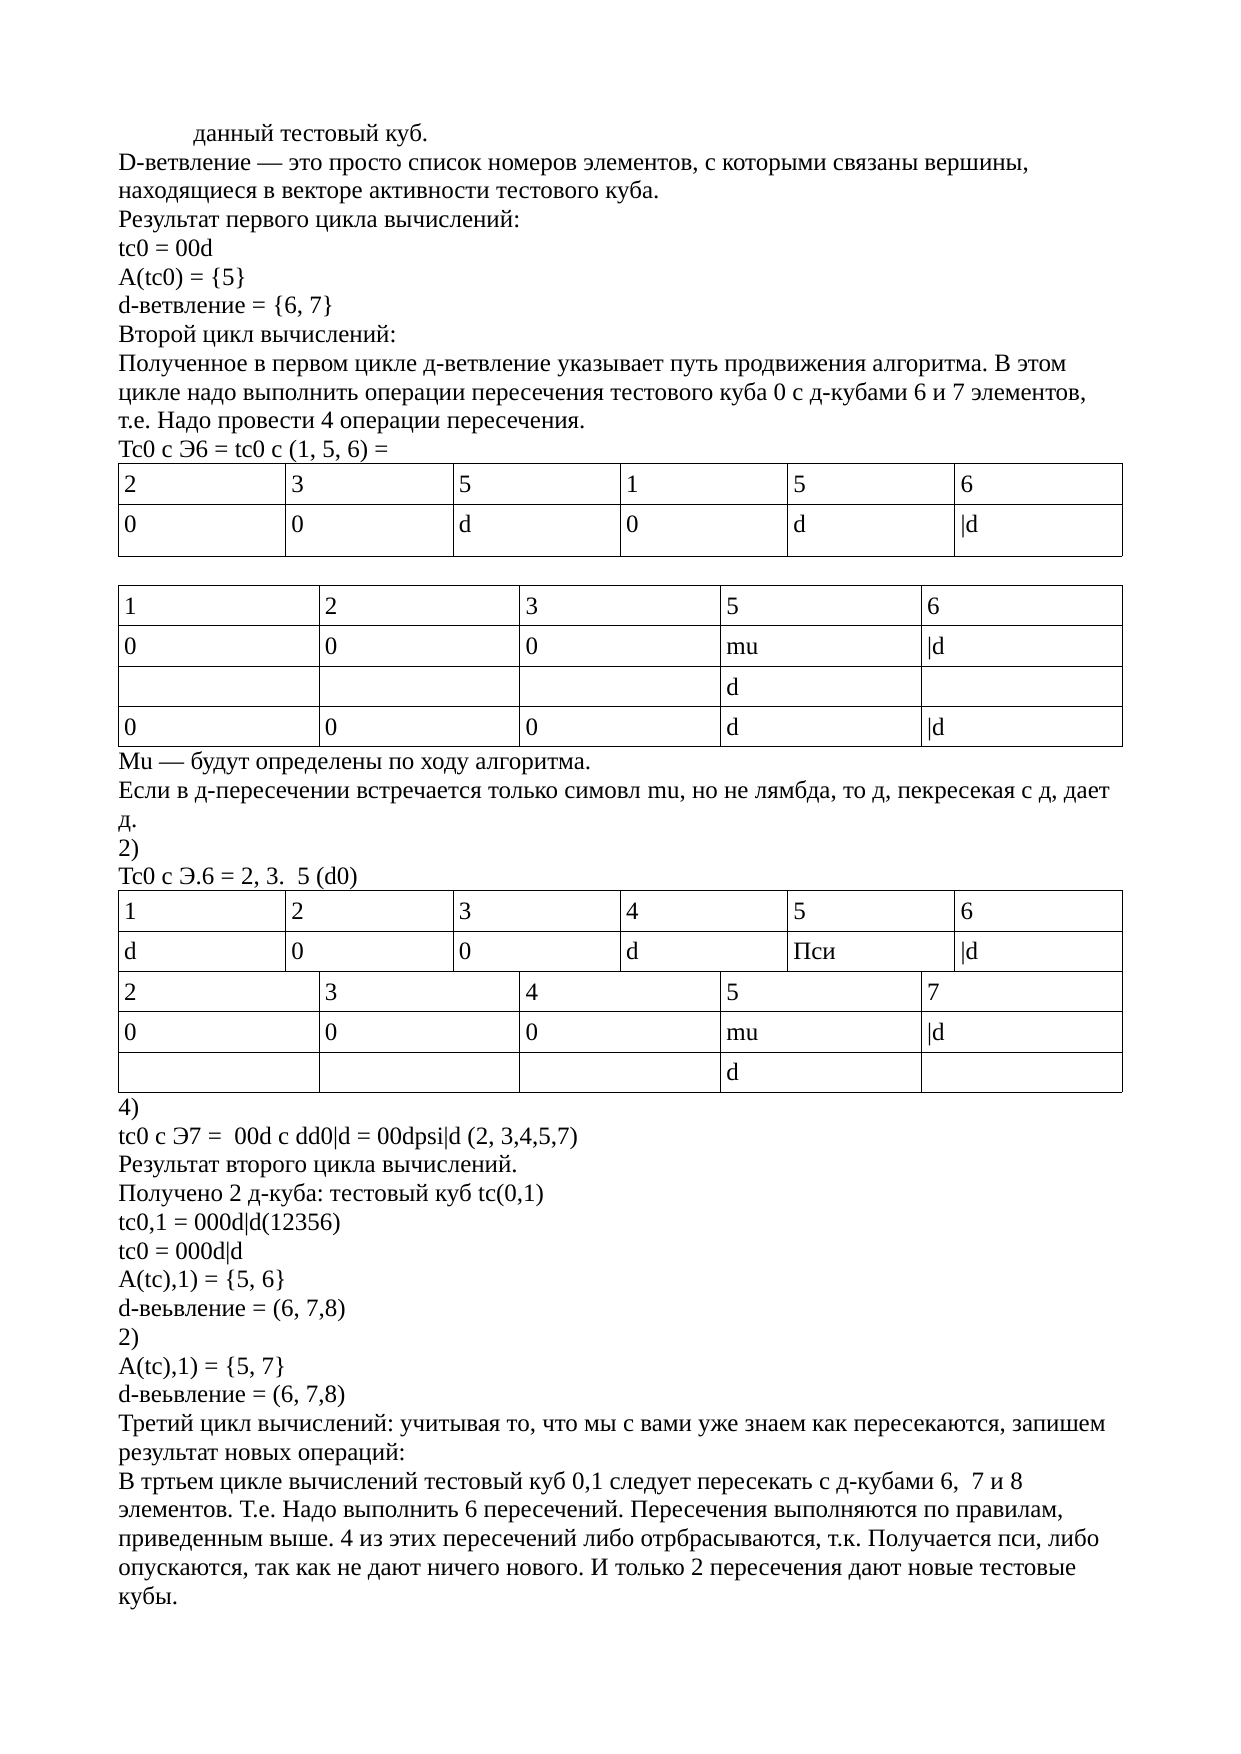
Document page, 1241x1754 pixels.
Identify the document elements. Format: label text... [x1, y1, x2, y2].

text Второй цикл вычислений: [118, 319, 1122, 348]
table_cell d [721, 1053, 921, 1092]
table_header 5 [721, 586, 921, 625]
table_cell |d [922, 626, 1122, 666]
table_cell 0 [454, 932, 620, 971]
table_header 1 [119, 586, 319, 625]
table_cell Пси [788, 932, 954, 971]
text Полученное в первом цикле д-ветвление указывает путь продвижения алгоритма. В этом цикле надо выполнить операции пересечения тестового куба 0 с д-кубами 6 и 7 элементов, т.е. Надо провести 4 операции пересечения. [118, 348, 1122, 434]
text d-веьвление = (6, 7,8) [118, 1379, 1122, 1408]
table_header 6 [955, 464, 1122, 503]
table_header 5 [454, 464, 620, 503]
text В тртьем цикле вычислений тестовый куб 0,1 следует пересекать с д-кубами 6, 7 и 8 элементов. Т.е. Надо выполнить 6 пересечений. Пересечения выполняются по правилам, приведенным выше. 4 из этих пересечений либо отрбрасываются, т.к. Получается пси, либо опускаются, так как не дают ничего нового. И только 2 пересечения дают новые тестовые кубы. [118, 1466, 1122, 1609]
table_header 3 [520, 586, 720, 625]
table_cell d [721, 667, 921, 706]
table_cell [119, 667, 319, 706]
text Получено 2 д-куба: тестовый куб tc(0,1) [118, 1178, 1122, 1207]
table_cell |d [955, 505, 1122, 556]
table_header 2 [119, 464, 285, 503]
table_header 1 [119, 891, 285, 931]
table_header 2 [320, 586, 519, 625]
table_cell mu [721, 626, 921, 666]
table_header 2 [286, 891, 453, 931]
table_header 4 [621, 891, 787, 931]
text A(tc),1) = {5, 7} [118, 1351, 1122, 1379]
table_cell [119, 1053, 319, 1092]
table_cell |d [922, 1012, 1122, 1052]
list данный тестовый куб. [156, 118, 1122, 147]
table_cell 0 [119, 505, 285, 556]
table_cell 0 [621, 505, 787, 556]
table_header 3 [286, 464, 453, 503]
table_cell 0 [286, 932, 453, 971]
table_cell 0 [119, 626, 319, 666]
text tc0 c Э7 = 00d c dd0|d = 00dpsi|d (2, 3,4,5,7) [118, 1121, 1122, 1149]
table_header 3 [454, 891, 620, 931]
text tc0 = 000d|d [118, 1236, 1122, 1264]
text Tc0 c Э.6 = 2, 3. 5 (d0) [118, 861, 1122, 890]
table_cell d [621, 932, 787, 971]
table_cell |d [922, 707, 1122, 746]
table_cell [320, 667, 519, 706]
table_cell 0 [119, 1012, 319, 1052]
table_header 6 [922, 586, 1122, 625]
table_cell [320, 1053, 519, 1092]
table_cell 0 [119, 707, 319, 746]
table_header 1 [621, 464, 787, 503]
text d-ветвление = {6, 7} [118, 291, 1122, 319]
text d-веьвление = (6, 7,8) [118, 1293, 1122, 1322]
table_cell d [788, 505, 954, 556]
table_cell d [119, 932, 285, 971]
table_cell [922, 1053, 1122, 1092]
table_header 5 [721, 972, 921, 1011]
table_cell d [454, 505, 620, 556]
table_header 6 [955, 891, 1122, 931]
text Tc0 c Э6 = tc0 c (1, 5, 6) = [118, 434, 1122, 463]
text D-ветвление — это просто список номеров элементов, с которыми связаны вершины, находящиеся в векторе активности тестового куба. [118, 147, 1122, 204]
table_header 7 [922, 972, 1122, 1011]
text 2) [118, 1322, 1122, 1351]
text tc0 = 00d [118, 233, 1122, 262]
table_cell 0 [320, 626, 519, 666]
table_cell 0 [520, 1012, 720, 1052]
text 2) [118, 833, 1122, 861]
table_cell 0 [520, 626, 720, 666]
table_cell [520, 667, 720, 706]
table_header 5 [788, 891, 954, 931]
table_cell 0 [286, 505, 453, 556]
table_cell 0 [320, 1012, 519, 1052]
text Результат первого цикла вычислений: [118, 204, 1122, 233]
table_header 4 [520, 972, 720, 1011]
table_header 2 [119, 972, 319, 1011]
table_cell d [721, 707, 921, 746]
table_cell mu [721, 1012, 921, 1052]
table_cell |d [955, 932, 1122, 971]
text 4) [118, 1093, 1122, 1121]
text Третий цикл вычислений: учитывая то, что мы с вами уже знаем как пересекаются, запишем результат новых операций: [118, 1408, 1122, 1466]
text Результат второго цикла вычислений. [118, 1149, 1122, 1178]
table_header 3 [320, 972, 519, 1011]
text tc0,1 = 000d|d(12356) [118, 1207, 1122, 1236]
text Mu — будут определены по ходу алгоритма. [118, 747, 1122, 775]
table_cell [520, 1053, 720, 1092]
text A(tc),1) = {5, 6} [118, 1264, 1122, 1293]
table_cell 0 [320, 707, 519, 746]
table_cell 0 [520, 707, 720, 746]
text Если в д-пересечении встречается только симовл mu, но не лямбда, то д, пекресекая с д, дает д. [118, 775, 1122, 833]
table_cell [922, 667, 1122, 706]
text А(tc0) = {5} [118, 262, 1122, 291]
table_header 5 [788, 464, 954, 503]
